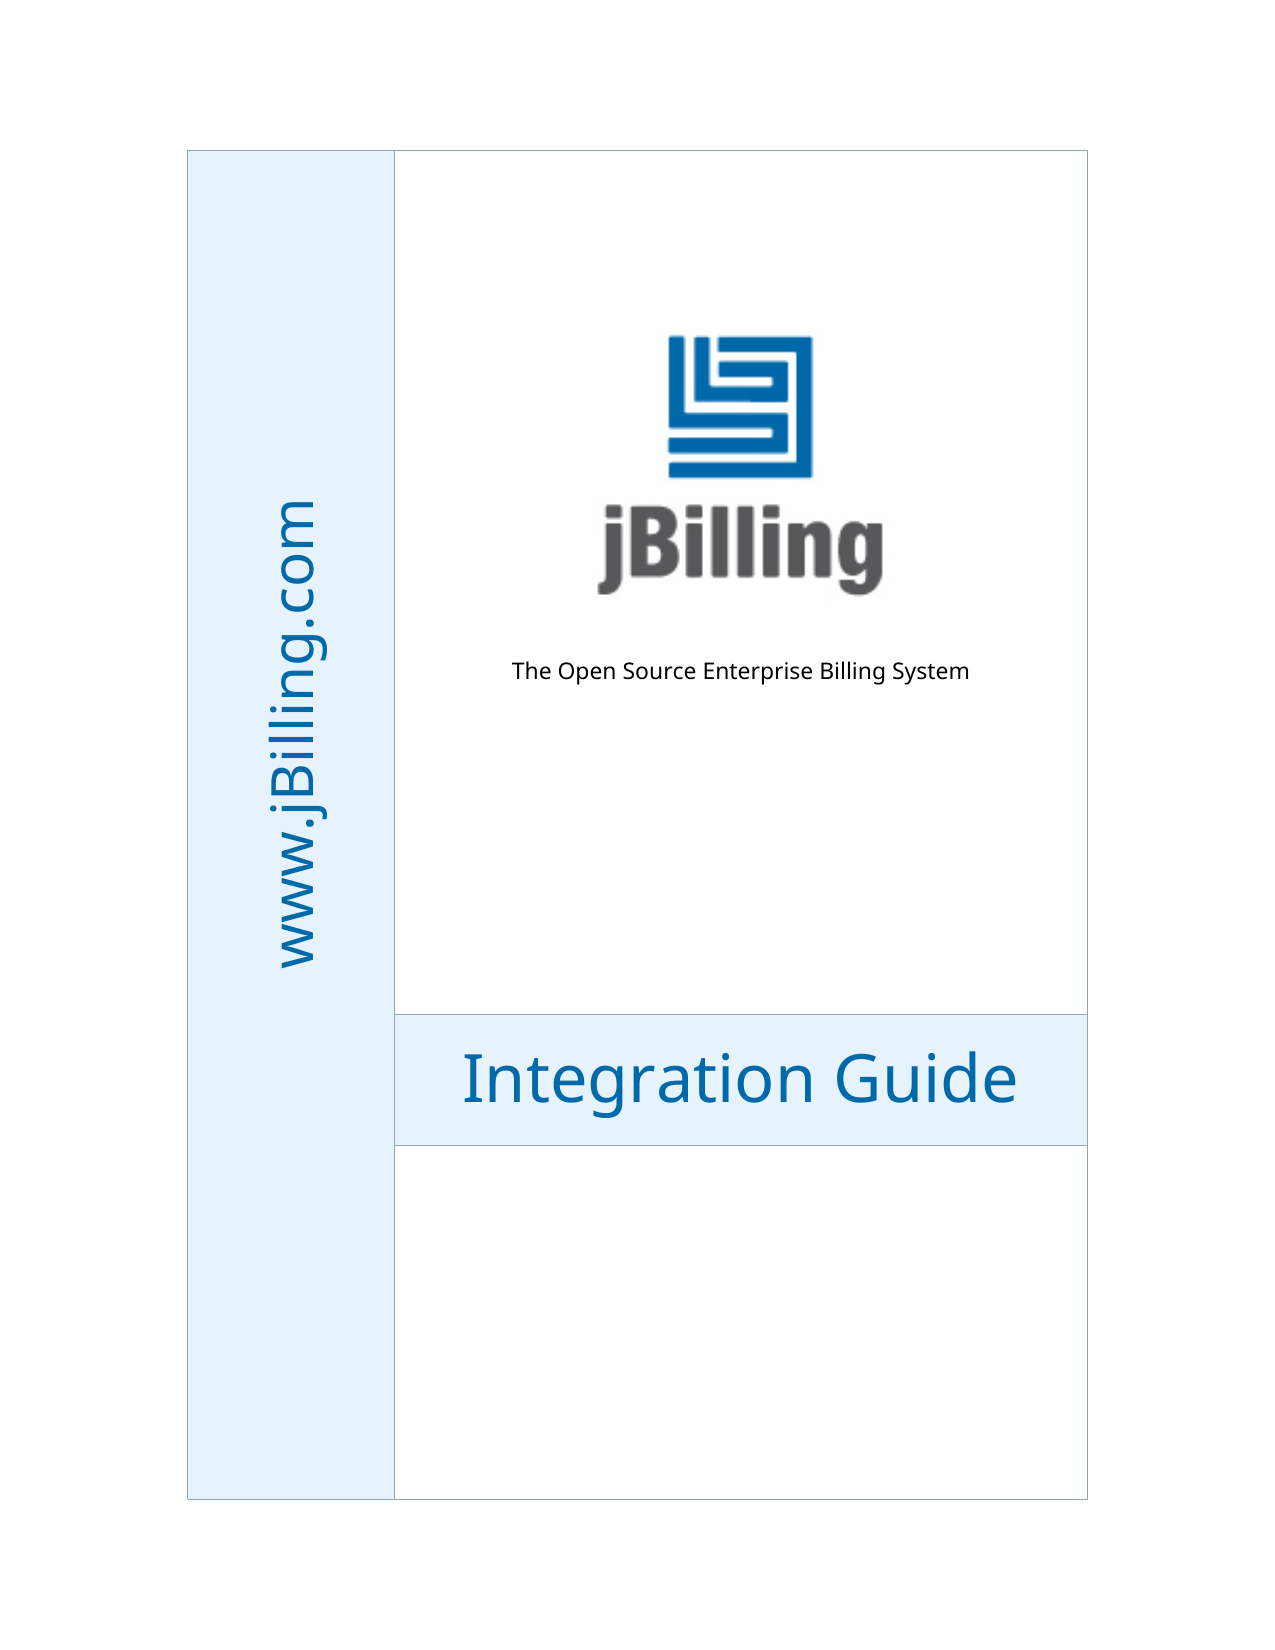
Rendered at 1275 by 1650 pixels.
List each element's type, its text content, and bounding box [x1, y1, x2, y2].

table_cell [395, 1146, 1087, 1499]
table_header The Open Source Enterprise Billing System [395, 151, 1087, 1014]
picture [590, 317, 891, 618]
table_cell Integration Guide [395, 1015, 1087, 1145]
table_header www.jBilling.com [188, 151, 394, 1499]
